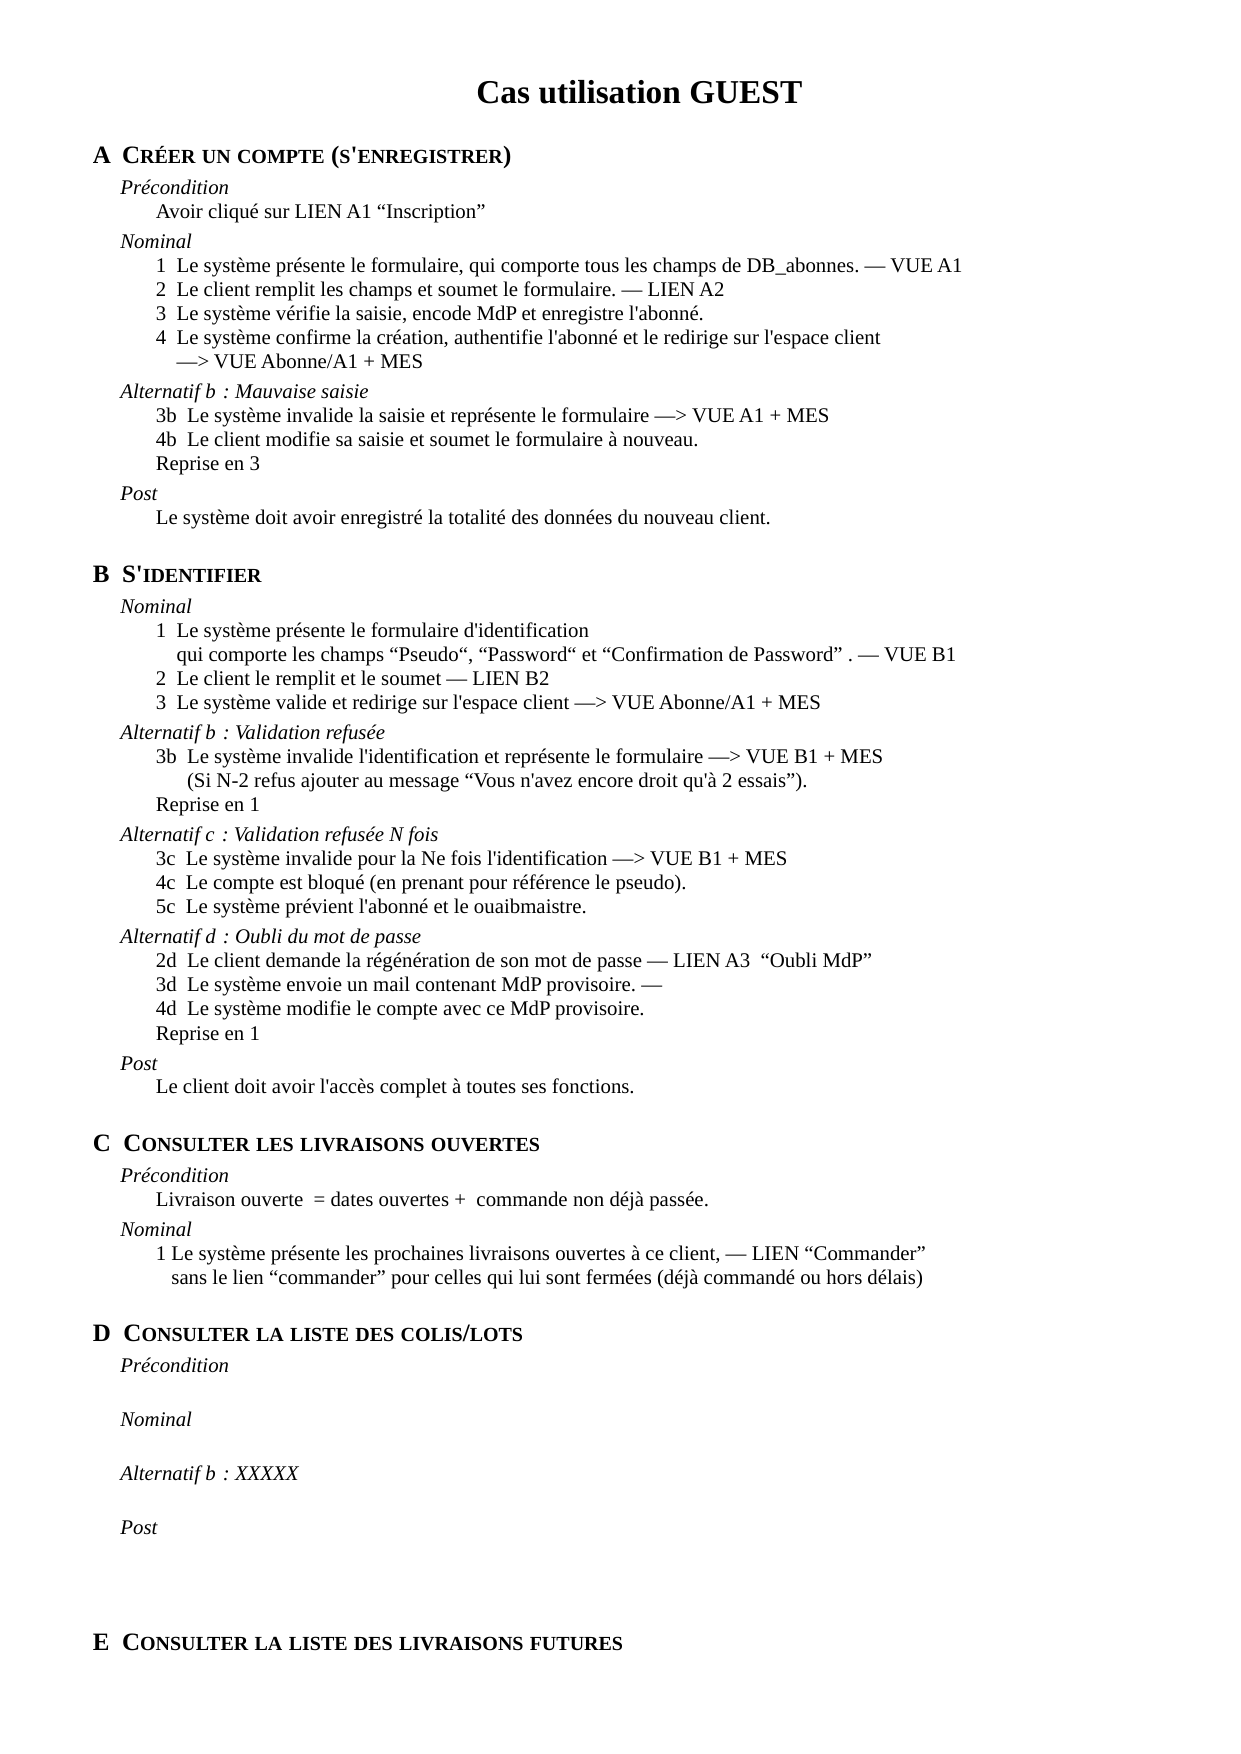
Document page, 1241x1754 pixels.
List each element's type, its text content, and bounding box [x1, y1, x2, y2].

text 1 Le système présente le formulaire, qui comporte tous les champs de DB_abonnes. — VUE A1 [156, 253, 1123, 277]
text Précondition [120, 1353, 1123, 1377]
text Post [120, 481, 1123, 505]
text Post [120, 1515, 1123, 1539]
text Avoir cliqué sur LIEN A1 “Inscription” [156, 199, 1123, 223]
text 4 Le système confirme la création, authentifie l'abonné et le redirige sur l'espace client —> VUE Abonne/A1 + MES [156, 325, 1123, 373]
text Reprise en 1 [156, 1020, 1123, 1044]
text 4d Le système modifie le compte avec ce MdP provisoire. [156, 996, 1123, 1020]
text Précondition [120, 1163, 1123, 1187]
text Cas utilisation GUEST [156, 72, 1123, 111]
text Alternatif b : Validation refusée [120, 720, 1123, 744]
text D Consulter la liste des colis/lots [93, 1318, 1123, 1347]
text Post [120, 1050, 1123, 1074]
text C Consulter les livraisons ouvertes [93, 1128, 1123, 1157]
text A Créer un compte (s'enregistrer) [93, 140, 1123, 169]
text Nominal [120, 1217, 1123, 1241]
text Le système doit avoir enregistré la totalité des données du nouveau client. [156, 505, 1123, 529]
text 3c Le système invalide pour la Ne fois l'identification —> VUE B1 + MES [156, 846, 1123, 870]
text 2d Le client demande la régénération de son mot de passe — LIEN A3 “Oubli MdP” [156, 948, 1123, 972]
text 1 Le système présente le formulaire d'identification qui comporte les champs “Pseudo“, “Password“ et “Confirmation de Password” . — VUE B1 [156, 618, 1123, 666]
text 3d Le système envoie un mail contenant MdP provisoire. — [156, 972, 1123, 996]
text Précondition [120, 175, 1123, 199]
text 3 Le système vérifie la saisie, encode MdP et enregistre l'abonné. [156, 301, 1123, 325]
text B S'identifier [93, 559, 1123, 588]
text Nominal [120, 229, 1123, 253]
text 3b Le système invalide la saisie et représente le formulaire —> VUE A1 + MES [156, 403, 1123, 427]
text Livraison ouverte = dates ouvertes + commande non déjà passée. [156, 1187, 1123, 1211]
text Alternatif c : Validation refusée N fois [120, 822, 1123, 846]
text 3b Le système invalide l'identification et représente le formulaire —> VUE B1 + MES (Si N-2 refus ajouter au message “Vous n'avez encore droit qu'à 2 essais”). [156, 744, 1123, 792]
text 5c Le système prévient l'abonné et le ouaibmaistre. [156, 894, 1123, 918]
text 2 Le client remplit les champs et soumet le formulaire. — LIEN A2 [156, 277, 1123, 301]
text Reprise en 3 [156, 451, 1123, 475]
text Alternatif b : XXXXX [120, 1461, 1123, 1485]
text 3 Le système valide et redirige sur l'espace client —> VUE Abonne/A1 + MES [156, 690, 1123, 714]
text Nominal [120, 1407, 1123, 1431]
text 4c Le compte est bloqué (en prenant pour référence le pseudo). [156, 870, 1123, 894]
text Alternatif b : Mauvaise saisie [120, 379, 1123, 403]
text Nominal [120, 593, 1123, 618]
text Alternatif d : Oubli du mot de passe [120, 924, 1123, 948]
text 2 Le client le remplit et le soumet — LIEN B2 [156, 666, 1123, 690]
text E Consulter la liste des livraisons futures [93, 1627, 1123, 1656]
text Reprise en 1 [156, 792, 1123, 816]
text 1 Le système présente les prochaines livraisons ouvertes à ce client, — LIEN “Commander” [156, 1241, 1123, 1265]
text 4b Le client modifie sa saisie et soumet le formulaire à nouveau. [156, 427, 1123, 451]
text Le client doit avoir l'accès complet à toutes ses fonctions. [156, 1074, 1123, 1098]
text sans le lien “commander” pour celles qui lui sont fermées (déjà commandé ou hors délais) [156, 1265, 1123, 1289]
